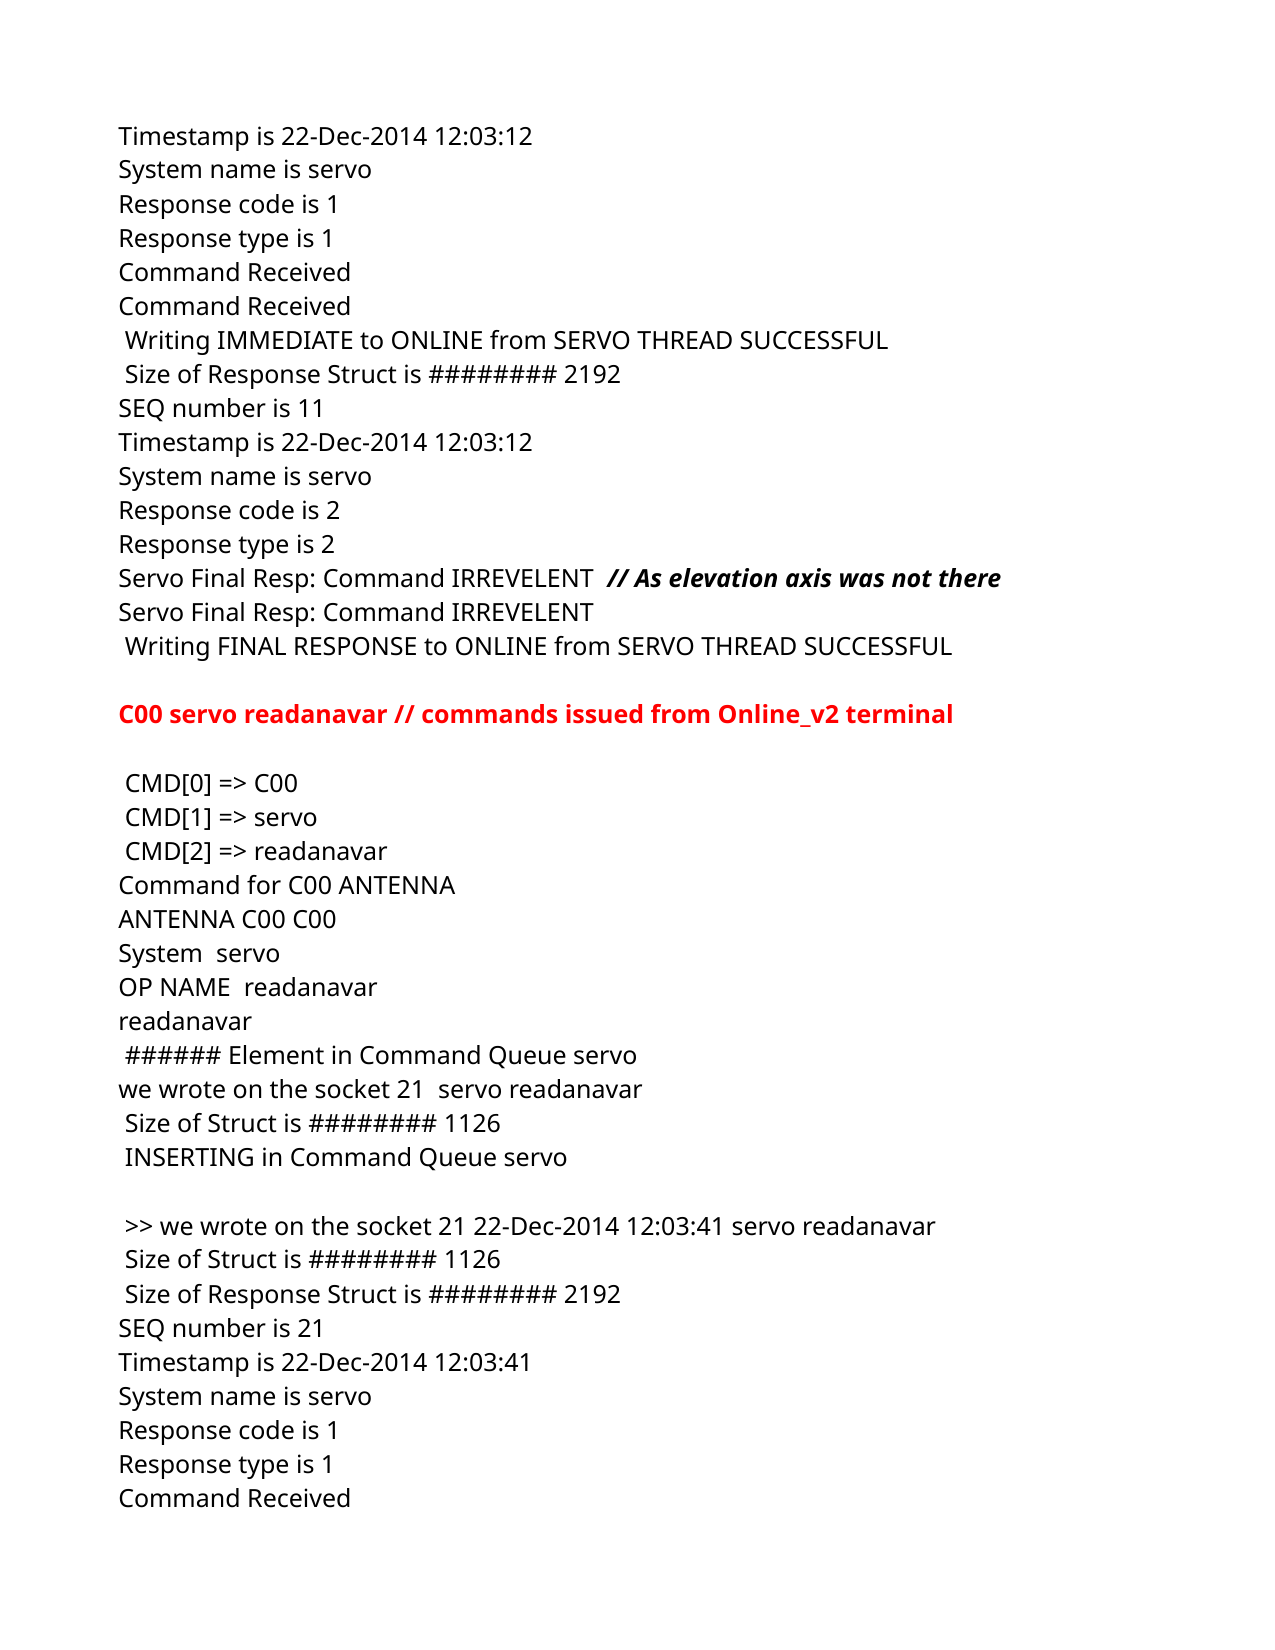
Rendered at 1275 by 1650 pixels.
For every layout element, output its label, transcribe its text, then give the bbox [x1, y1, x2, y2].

text Timestamp is 22-Dec-2014 12:03:12 [118, 118, 1157, 152]
text ANTENNA C00 C00 [118, 902, 1157, 936]
text Response type is 1 [118, 1447, 1157, 1481]
text CMD[1] => servo [118, 799, 1157, 833]
text C00 servo readanavar // commands issued from Online_v2 terminal [118, 697, 1157, 731]
text Size of Struct is ######## 1126 [118, 1106, 1157, 1140]
text CMD[2] => readanavar [118, 833, 1157, 867]
text System name is servo [118, 1378, 1157, 1412]
text ###### Element in Command Queue servo [118, 1038, 1157, 1072]
text Response code is 1 [118, 1412, 1157, 1447]
text Response type is 1 [118, 220, 1157, 254]
text Response code is 1 [118, 186, 1157, 220]
text Response type is 2 [118, 527, 1157, 561]
text System name is servo [118, 152, 1157, 186]
text >> we wrote on the socket 21 22-Dec-2014 12:03:41 servo readanavar [118, 1208, 1157, 1242]
text System servo [118, 936, 1157, 970]
text Command Received [118, 1481, 1157, 1515]
text Timestamp is 22-Dec-2014 12:03:41 [118, 1344, 1157, 1378]
text readanavar [118, 1004, 1157, 1038]
text Servo Final Resp: Command IRREVELENT // As elevation axis was not there [118, 561, 1157, 595]
text SEQ number is 11 [118, 391, 1157, 425]
text Size of Response Struct is ######## 2192 [118, 1276, 1157, 1310]
text Servo Final Resp: Command IRREVELENT [118, 595, 1157, 629]
text Writing FINAL RESPONSE to ONLINE from SERVO THREAD SUCCESSFUL [118, 629, 1157, 663]
text Writing IMMEDIATE to ONLINE from SERVO THREAD SUCCESSFUL [118, 322, 1157, 357]
text INSERTING in Command Queue servo [118, 1140, 1157, 1174]
text Response code is 2 [118, 493, 1157, 527]
text we wrote on the socket 21 servo readanavar [118, 1072, 1157, 1106]
text Timestamp is 22-Dec-2014 12:03:12 [118, 425, 1157, 459]
text SEQ number is 21 [118, 1310, 1157, 1344]
text OP NAME readanavar [118, 970, 1157, 1004]
text Command Received [118, 254, 1157, 288]
text CMD[0] => C00 [118, 765, 1157, 799]
text Command Received [118, 288, 1157, 322]
text System name is servo [118, 459, 1157, 493]
text Size of Response Struct is ######## 2192 [118, 357, 1157, 391]
text Size of Struct is ######## 1126 [118, 1242, 1157, 1276]
text Command for C00 ANTENNA [118, 867, 1157, 902]
